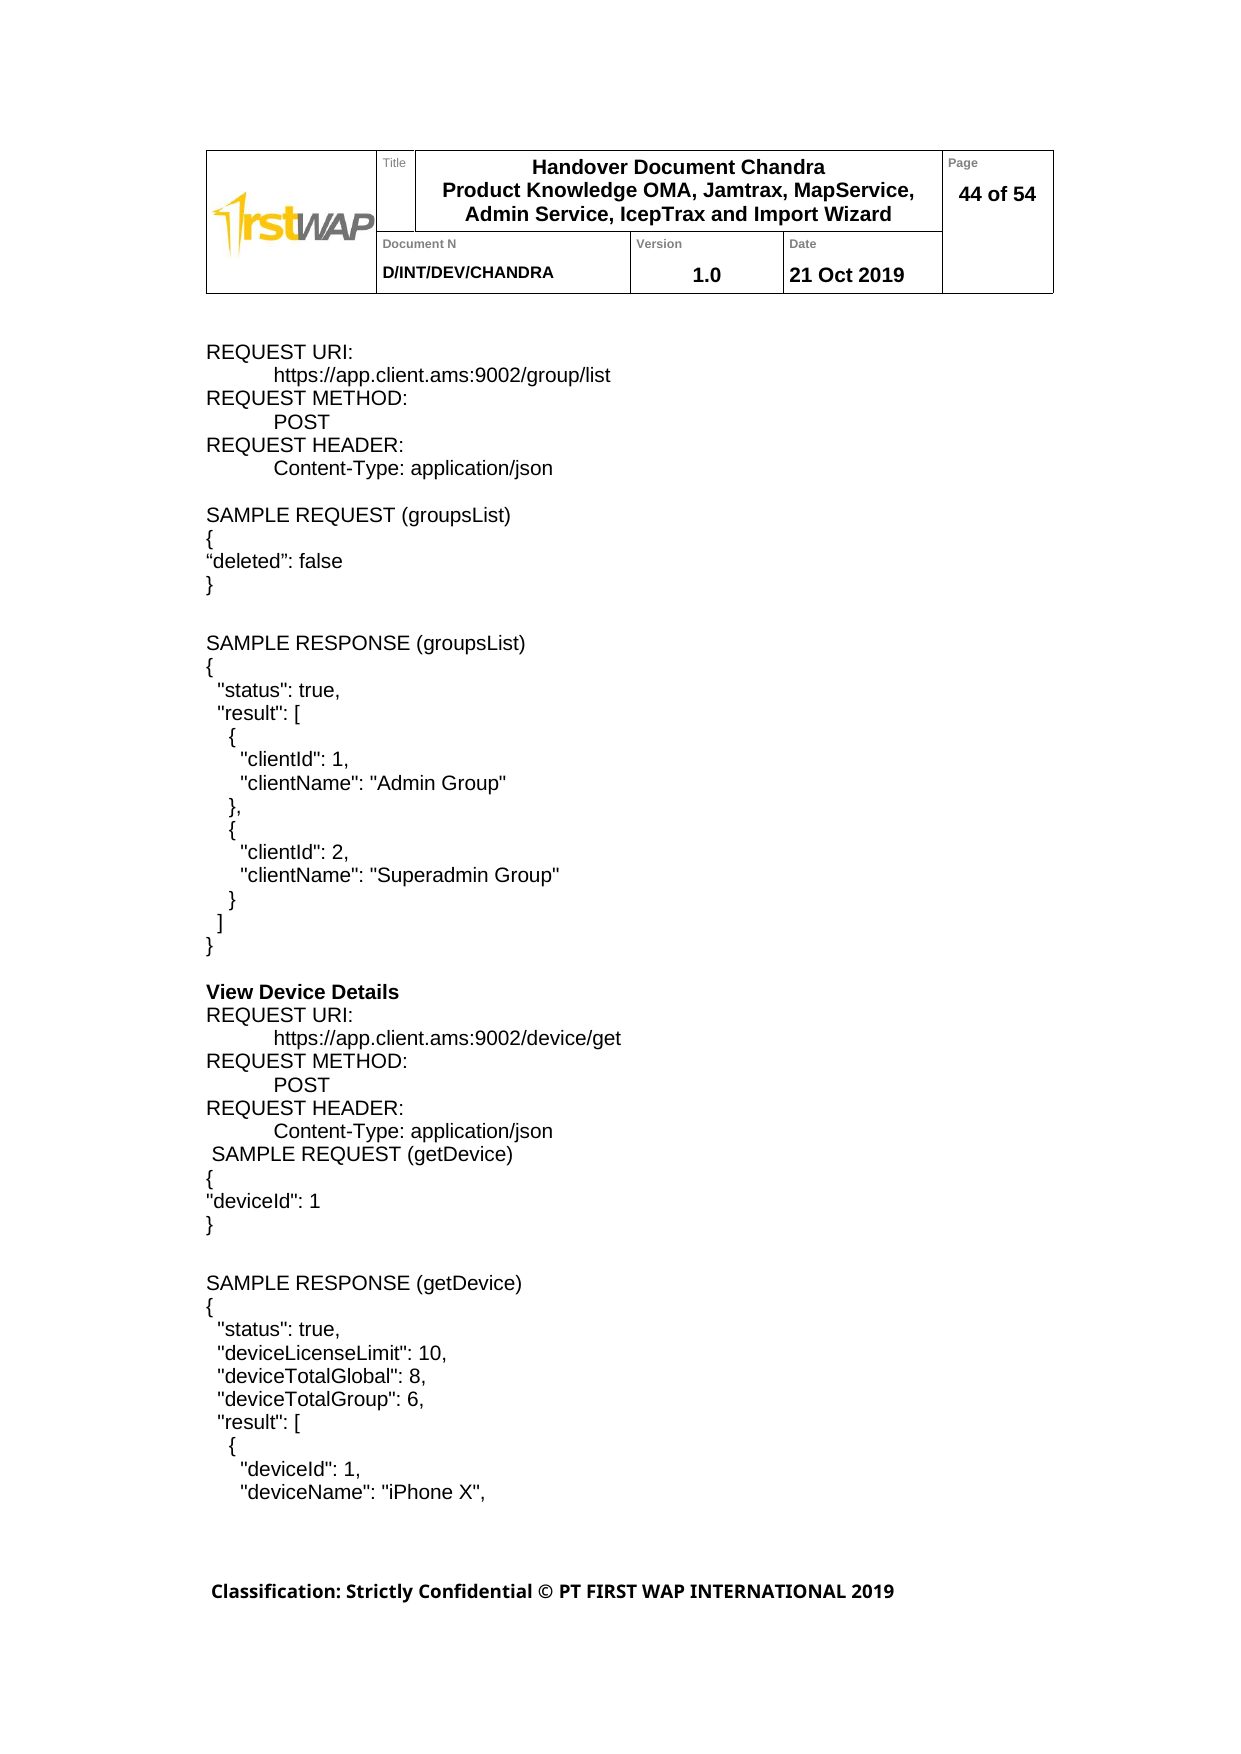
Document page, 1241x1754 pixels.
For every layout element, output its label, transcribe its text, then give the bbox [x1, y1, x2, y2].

text REQUEST HEADER: [206, 433, 1053, 457]
text "deviceId": 1, [206, 1457, 1053, 1481]
text } [206, 934, 1053, 957]
picture [211, 191, 375, 259]
text { [206, 1434, 1053, 1457]
text REQUEST URI: [206, 341, 1053, 364]
text "deviceTotalGroup": 6, [206, 1388, 1053, 1411]
text }, [206, 794, 1053, 818]
text } [206, 887, 1053, 911]
text REQUEST URI: [206, 1003, 1053, 1027]
text { [206, 1295, 1053, 1318]
text "result": [ [206, 1411, 1053, 1434]
text { [206, 725, 1053, 748]
text “deleted”: false [206, 550, 1053, 573]
text SAMPLE RESPONSE (getDevice) [206, 1272, 1053, 1295]
text { [206, 1166, 1053, 1189]
text SAMPLE REQUEST (groupsList) [206, 503, 1053, 526]
text POST [206, 1073, 1053, 1096]
text SAMPLE REQUEST (getDevice) [206, 1143, 1053, 1166]
text View Device Details [206, 980, 1053, 1003]
text "deviceName": "iPhone X", [206, 1481, 1053, 1504]
text { [206, 655, 1053, 678]
text { [206, 526, 1053, 550]
text "clientName": "Superadmin Group" [206, 864, 1053, 887]
text SAMPLE RESPONSE (groupsList) [206, 632, 1053, 655]
text POST [206, 410, 1053, 433]
text "status": true, [206, 1318, 1053, 1341]
text REQUEST HEADER: [206, 1096, 1053, 1120]
text "clientId": 2, [206, 841, 1053, 864]
text "clientName": "Admin Group" [206, 771, 1053, 794]
text "deviceLicenseLimit": 10, [206, 1341, 1053, 1364]
text } [206, 1213, 1053, 1236]
text "status": true, [206, 678, 1053, 702]
text Content-Type: application/json [206, 1120, 1053, 1143]
text Content-Type: application/json [206, 457, 1053, 480]
text } [206, 573, 1053, 596]
text ] [206, 911, 1053, 934]
text https://app.client.ams:9002/group/list [206, 364, 1053, 387]
text REQUEST METHOD: [206, 1050, 1053, 1073]
text { [206, 818, 1053, 841]
text "clientId": 1, [206, 748, 1053, 771]
text "deviceId": 1 [206, 1189, 1053, 1213]
text "result": [ [206, 702, 1053, 725]
text REQUEST METHOD: [206, 387, 1053, 410]
text https://app.client.ams:9002/device/get [206, 1027, 1053, 1050]
text "deviceTotalGlobal": 8, [206, 1364, 1053, 1388]
